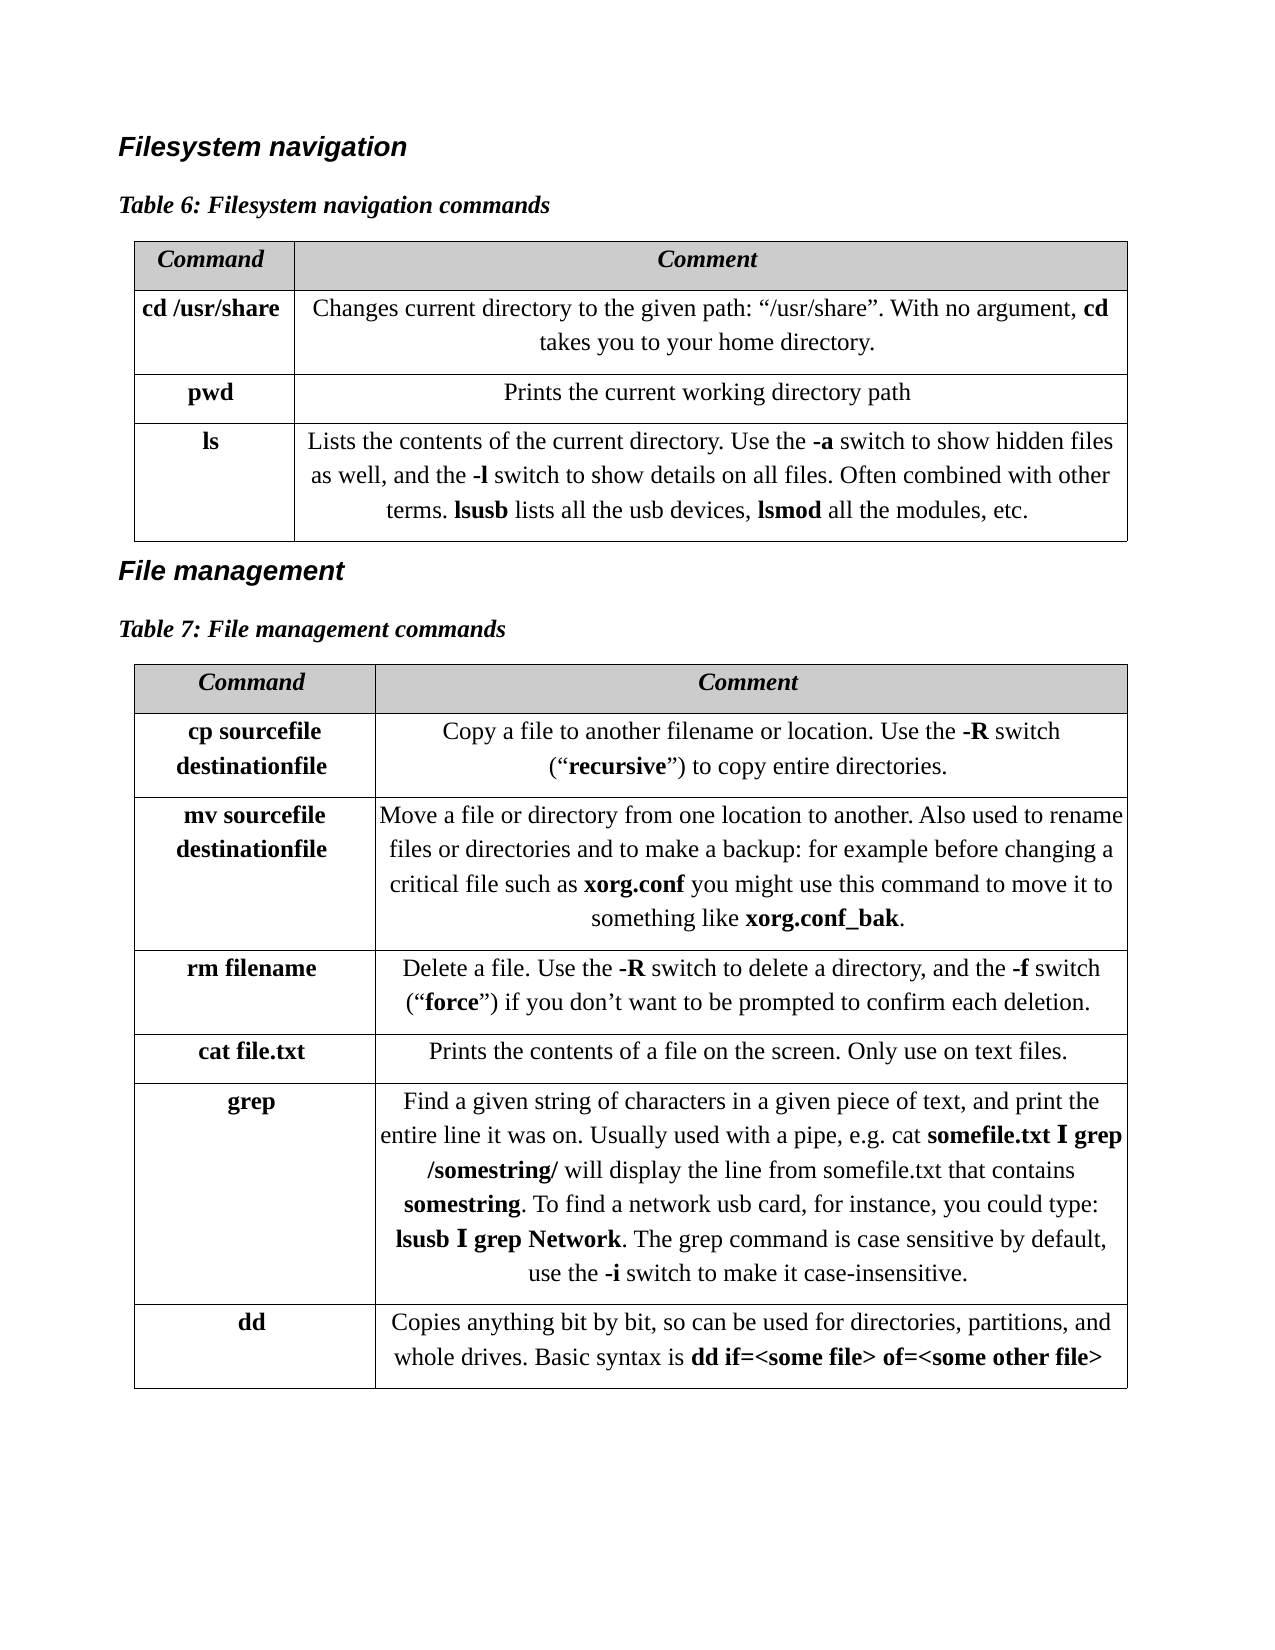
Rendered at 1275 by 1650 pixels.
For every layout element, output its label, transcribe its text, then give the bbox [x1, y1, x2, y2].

table_cell Copies anything bit by bit, so can be used for directories, partitions, and whole drives. Basic syntax is dd if=<some file> of=<some other file> [376, 1305, 1127, 1388]
table_cell rm filename [135, 951, 375, 1033]
table_cell cat file.txt [135, 1035, 375, 1083]
table_header Comment [376, 665, 1127, 713]
table_cell Move a file or directory from one location to another. Also used to rename files or directories and to make a backup: for example before changing a critical file such as xorg.conf you might use this command to move it to something like xorg.conf_bak. [376, 798, 1127, 950]
table_header Comment [295, 242, 1127, 290]
table_cell mv sourcefile destinationfile [135, 798, 375, 950]
table_cell pwd [135, 375, 294, 423]
table_cell Delete a file. Use the -R switch to delete a directory, and the -f switch (“force”) if you don’t want to be prompted to confirm each deletion. [376, 951, 1127, 1033]
subtitle File management [118, 554, 1157, 586]
table_cell Changes current directory to the given path: “/usr/share”. With no argument, cd takes you to your home directory. [295, 291, 1127, 374]
table_cell grep [135, 1084, 375, 1304]
text Table 7: File management commands [118, 614, 1157, 643]
table_cell cd /usr/share [135, 291, 294, 374]
table_cell cp sourcefile destinationfile [135, 714, 375, 797]
table_cell dd [135, 1305, 375, 1388]
table_header Command [135, 665, 375, 713]
table_cell Prints the current working directory path [295, 375, 1127, 423]
table_cell ls [135, 424, 294, 541]
table_cell Prints the contents of a file on the screen. Only use on text files. [376, 1035, 1127, 1083]
table_cell Copy a file to another filename or location. Use the -R switch (“recursive”) to copy entire directories. [376, 714, 1127, 797]
table_cell Find a given string of characters in a given piece of text, and print the entire line it was on. Usually used with a pipe, e.g. cat somefile.txt Ⅰ grep /somestring/ will display the line from somefile.txt that contains somestring. To find a network usb card, for instance, you could type: lsusb Ⅰ grep Network. The grep command is case sensitive by default, use the -i switch to make it case-insensitive. [376, 1084, 1127, 1304]
table_header Command [135, 242, 294, 290]
subtitle Filesystem navigation [118, 131, 1157, 162]
table_cell Lists the contents of the current directory. Use the -a switch to show hidden files as well, and the -l switch to show details on all files. Often combined with other terms. lsusb lists all the usb devices, lsmod all the modules, etc. [295, 424, 1127, 541]
text Table 6: Filesystem navigation commands [118, 191, 1157, 219]
